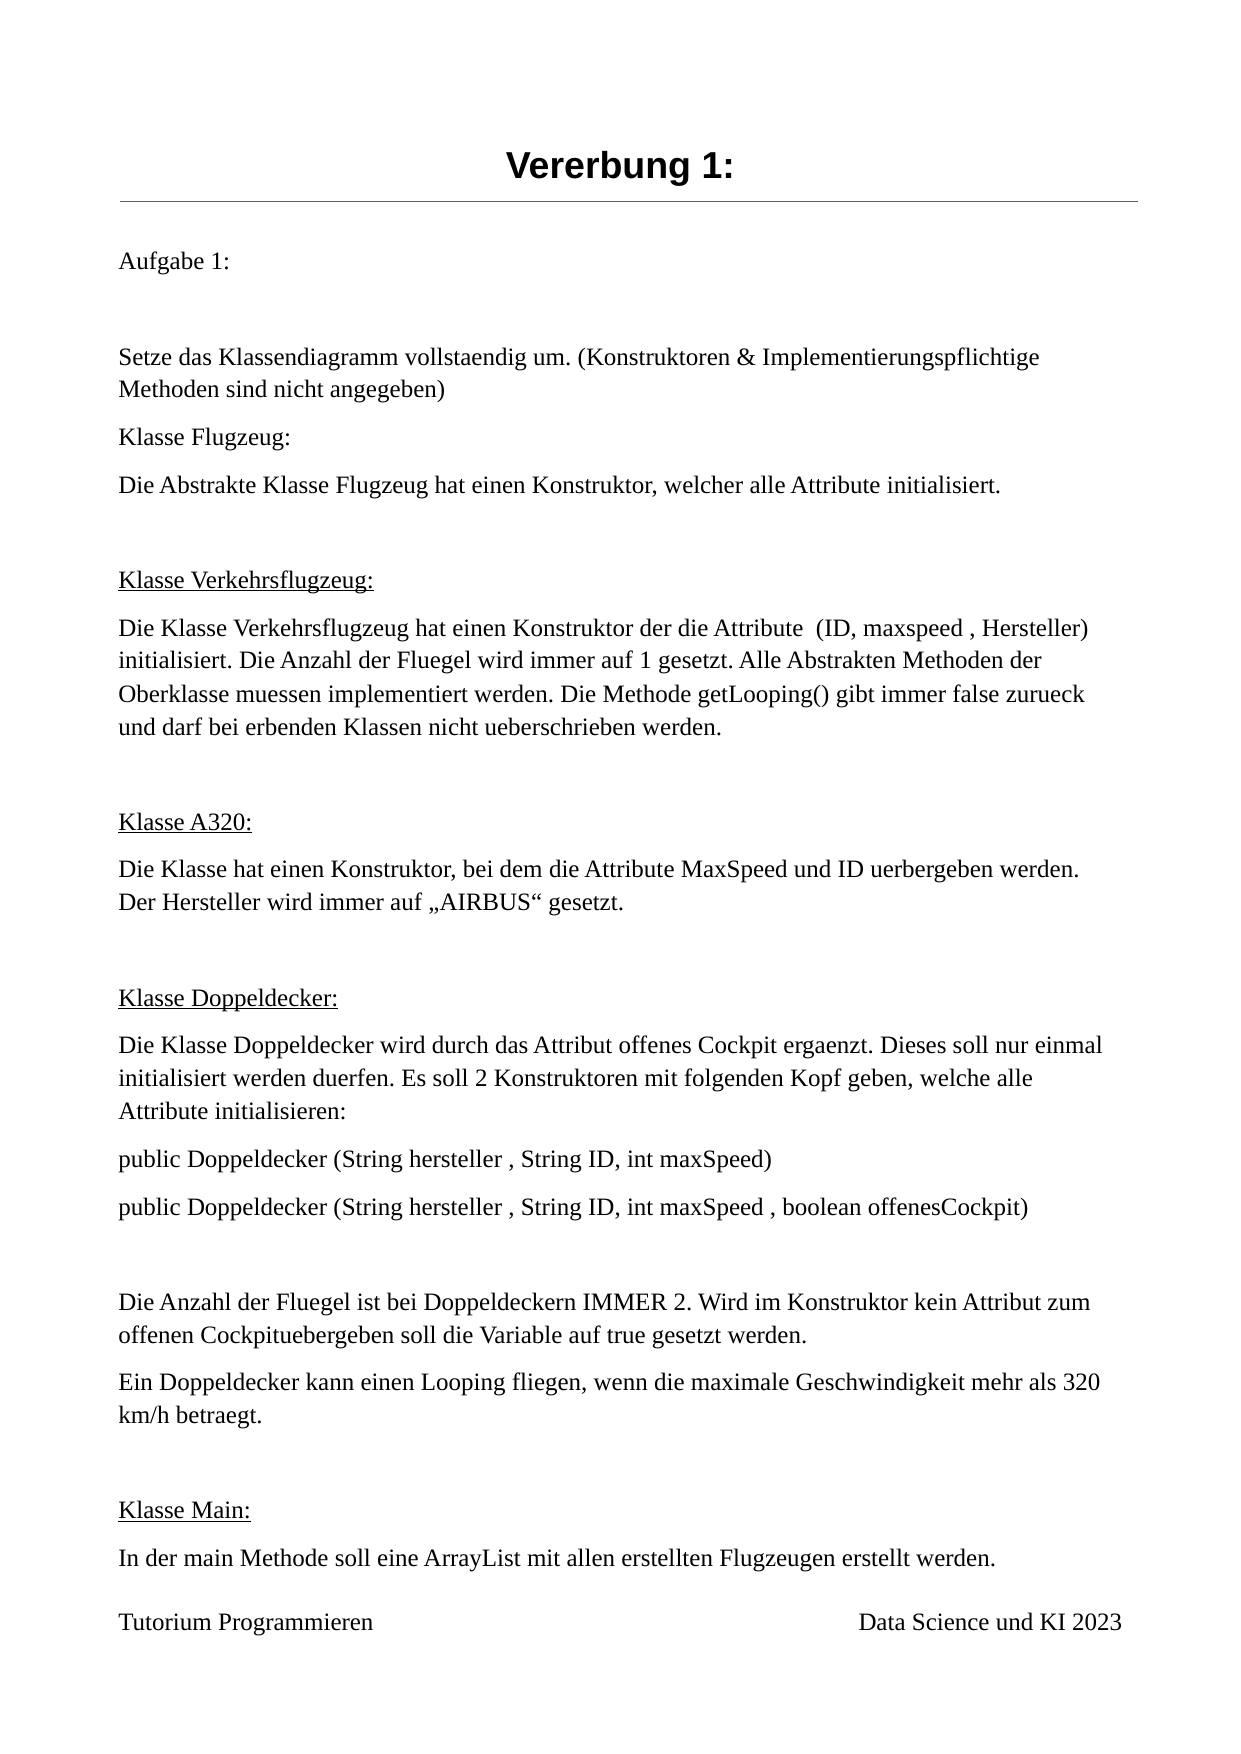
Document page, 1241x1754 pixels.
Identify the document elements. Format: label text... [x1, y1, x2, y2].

text Die Klasse Verkehrsflugzeug hat einen Konstruktor der die Attribute (ID, maxspeed , Hersteller) initialisiert. Die Anzahl der Fluegel wird immer auf 1 gesetzt. Alle Abstrakten Methoden der Oberklasse muessen implementiert werden. Die Methode getLooping() gibt immer false zurueck und darf bei erbenden Klassen nicht ueberschrieben werden. [118, 613, 1122, 740]
text In der main Methode soll eine ArrayList mit allen erstellten Flugzeugen erstellt werden. [118, 1543, 1122, 1572]
text Klasse Flugzeug: [118, 422, 1122, 451]
text public Doppeldecker (String hersteller , String ID, int maxSpeed , boolean offenesCockpit) [118, 1192, 1122, 1220]
text Die Klasse hat einen Konstruktor, bei dem die Attribute MaxSpeed und ID uerbergeben werden. Der Hersteller wird immer auf „AIRBUS“ gesetzt. [118, 854, 1122, 916]
text public Doppeldecker (String hersteller , String ID, int maxSpeed) [118, 1144, 1122, 1173]
text Aufgabe 1: [118, 246, 1122, 275]
text Setze das Klassendiagramm vollstaendig um. (Konstruktoren & Implementierungspflichtige Methoden sind nicht angegeben) [118, 342, 1122, 403]
text Klasse Doppeldecker: [118, 983, 1122, 1011]
text Ein Doppeldecker kann einen Looping fliegen, wenn die maximale Geschwindigkeit mehr als 320 km/h betraegt. [118, 1367, 1122, 1429]
text Die Klasse Doppeldecker wird durch das Attribut offenes Cockpit ergaenzt. Dieses soll nur einmal initialisiert werden duerfen. Es soll 2 Konstruktoren mit folgenden Kopf geben, welche alle Attribute initialisieren: [118, 1030, 1122, 1125]
text Die Abstrakte Klasse Flugzeug hat einen Konstruktor, welcher alle Attribute initialisiert. [118, 470, 1122, 498]
text Klasse Main: [118, 1496, 1122, 1524]
text Klasse Verkehrsflugzeug: [118, 565, 1122, 594]
text Die Anzahl der Fluegel ist bei Doppeldeckern IMMER 2. Wird im Konstruktor kein Attribut zum offenen Cockpituebergeben soll die Variable auf true gesetzt werden. [118, 1287, 1122, 1348]
text Klasse A320: [118, 807, 1122, 836]
subtitle Vererbung 1: [118, 143, 1122, 186]
